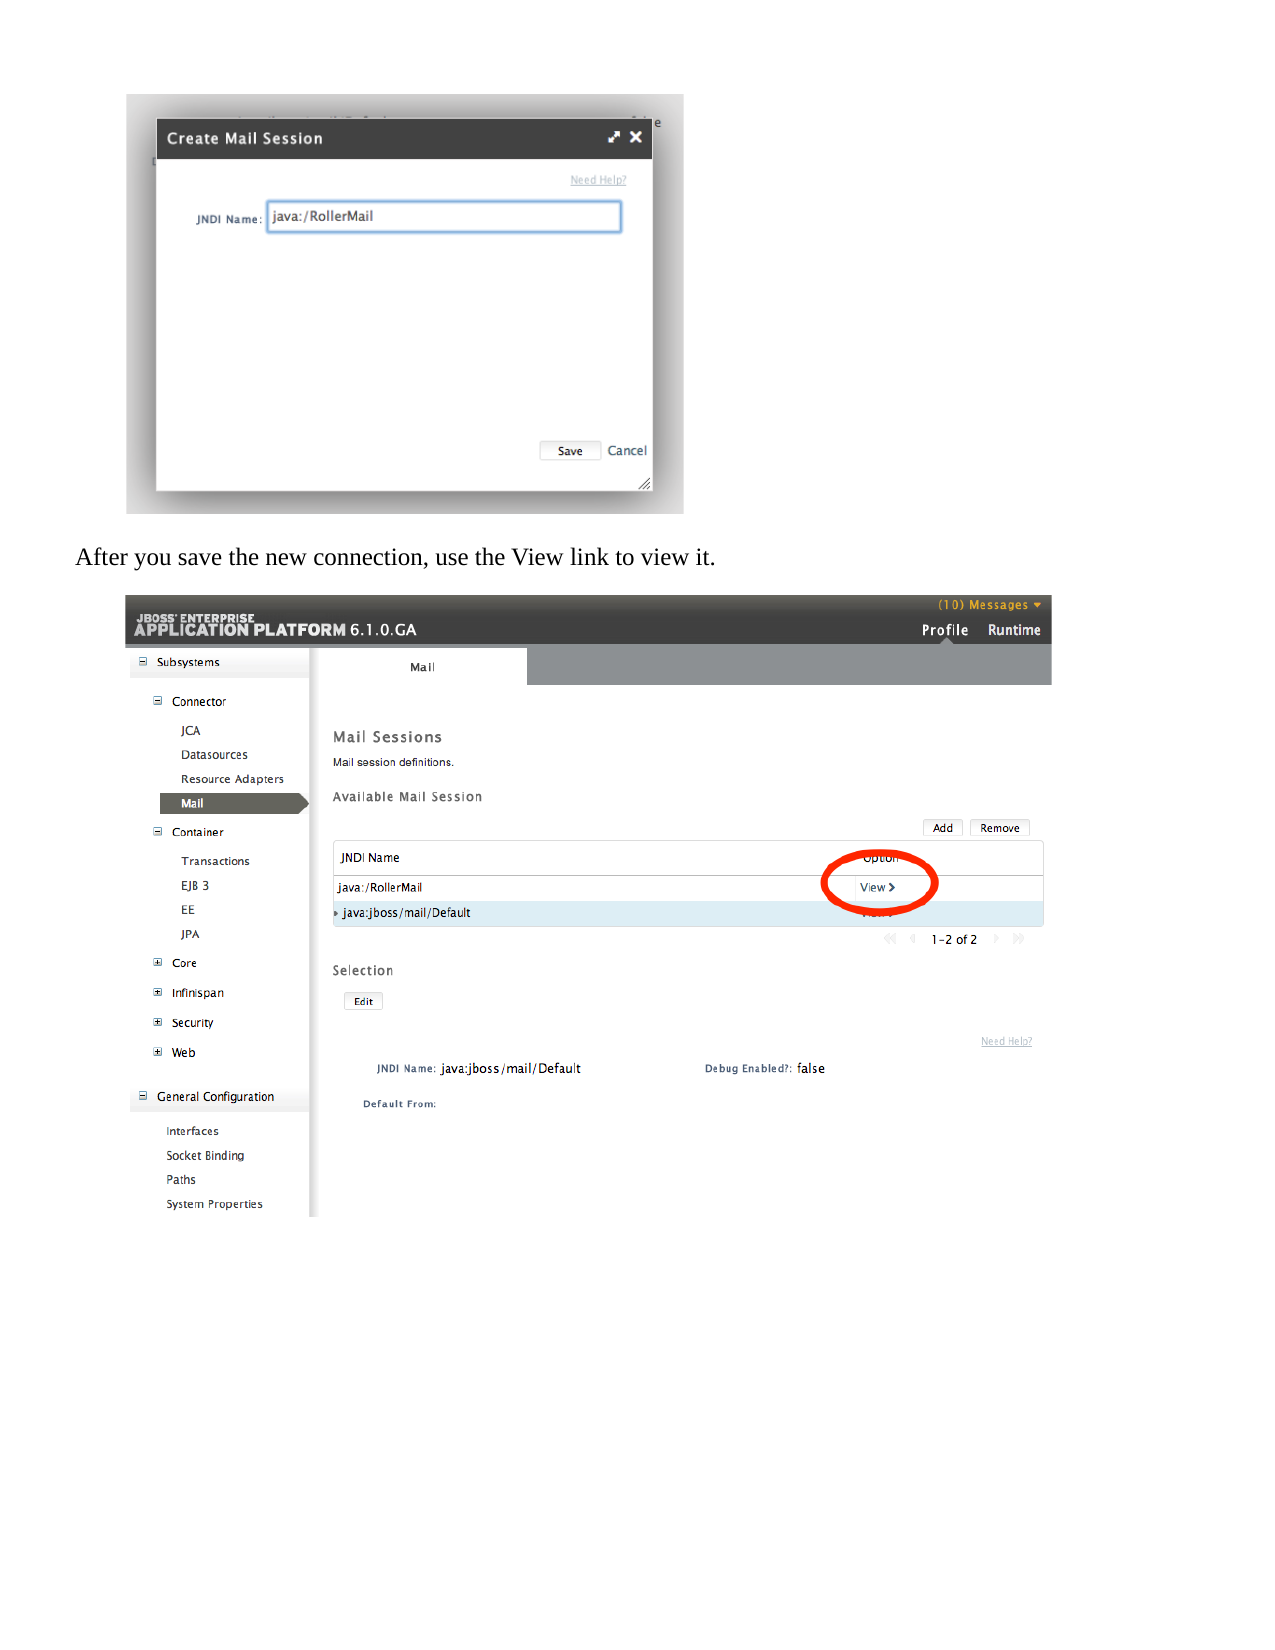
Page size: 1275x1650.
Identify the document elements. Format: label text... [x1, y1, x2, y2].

text After you save the new connection, use the View link to view it. [75, 542, 1200, 571]
